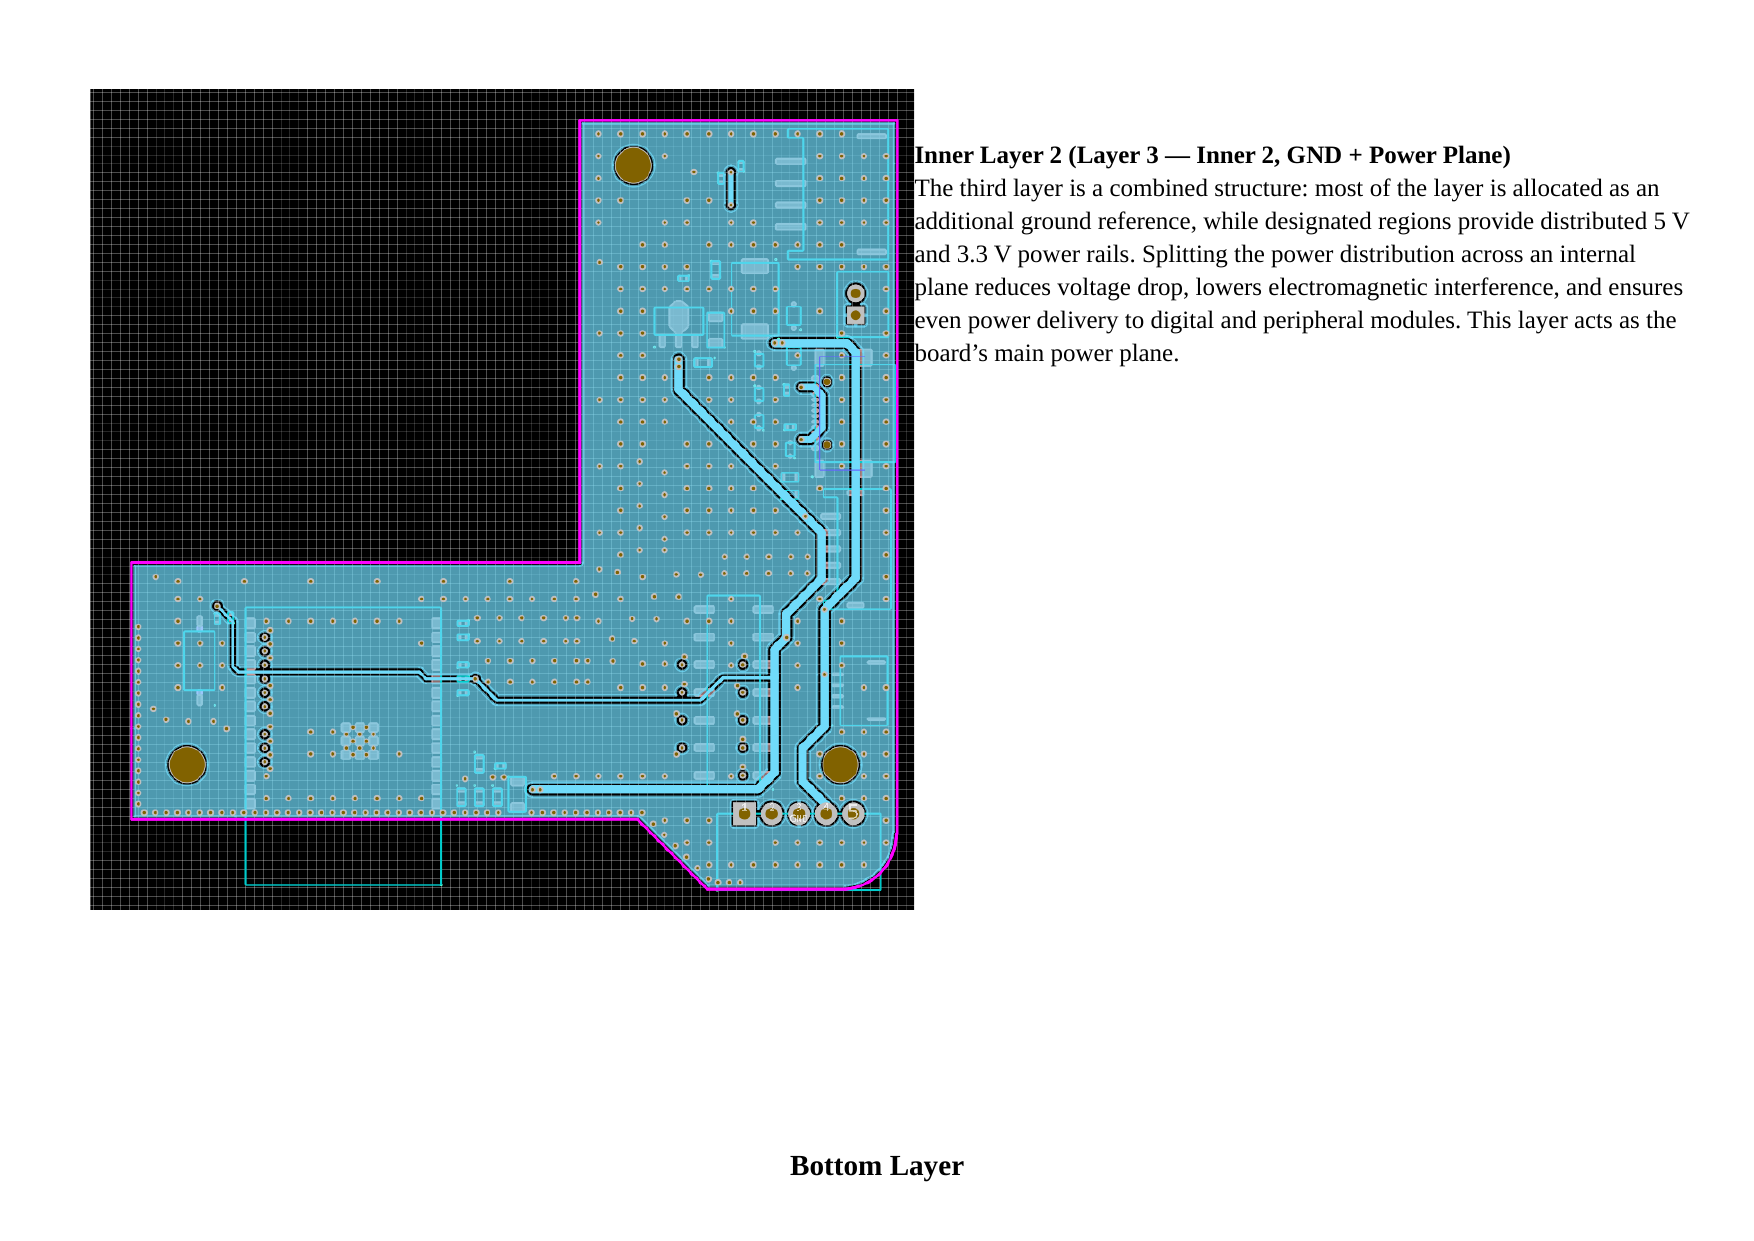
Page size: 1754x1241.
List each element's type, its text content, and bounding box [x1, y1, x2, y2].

text Inner Layer 2 (Layer 3 — Inner 2, GND + Power Plane) The third layer is a combined structure: most of the layer is allocated as an additional ground reference, while designated regions provide distributed 5 V and 3.3 V power rails. Splitting the power distribution across an internal plane reduces voltage drop, lowers electromagnetic interference, and ensures even power delivery to digital and peripheral modules. This layer acts as the board’s main power plane. [915, 140, 1695, 367]
text Bottom Layer [59, 1148, 1695, 1181]
picture [90, 89, 915, 910]
